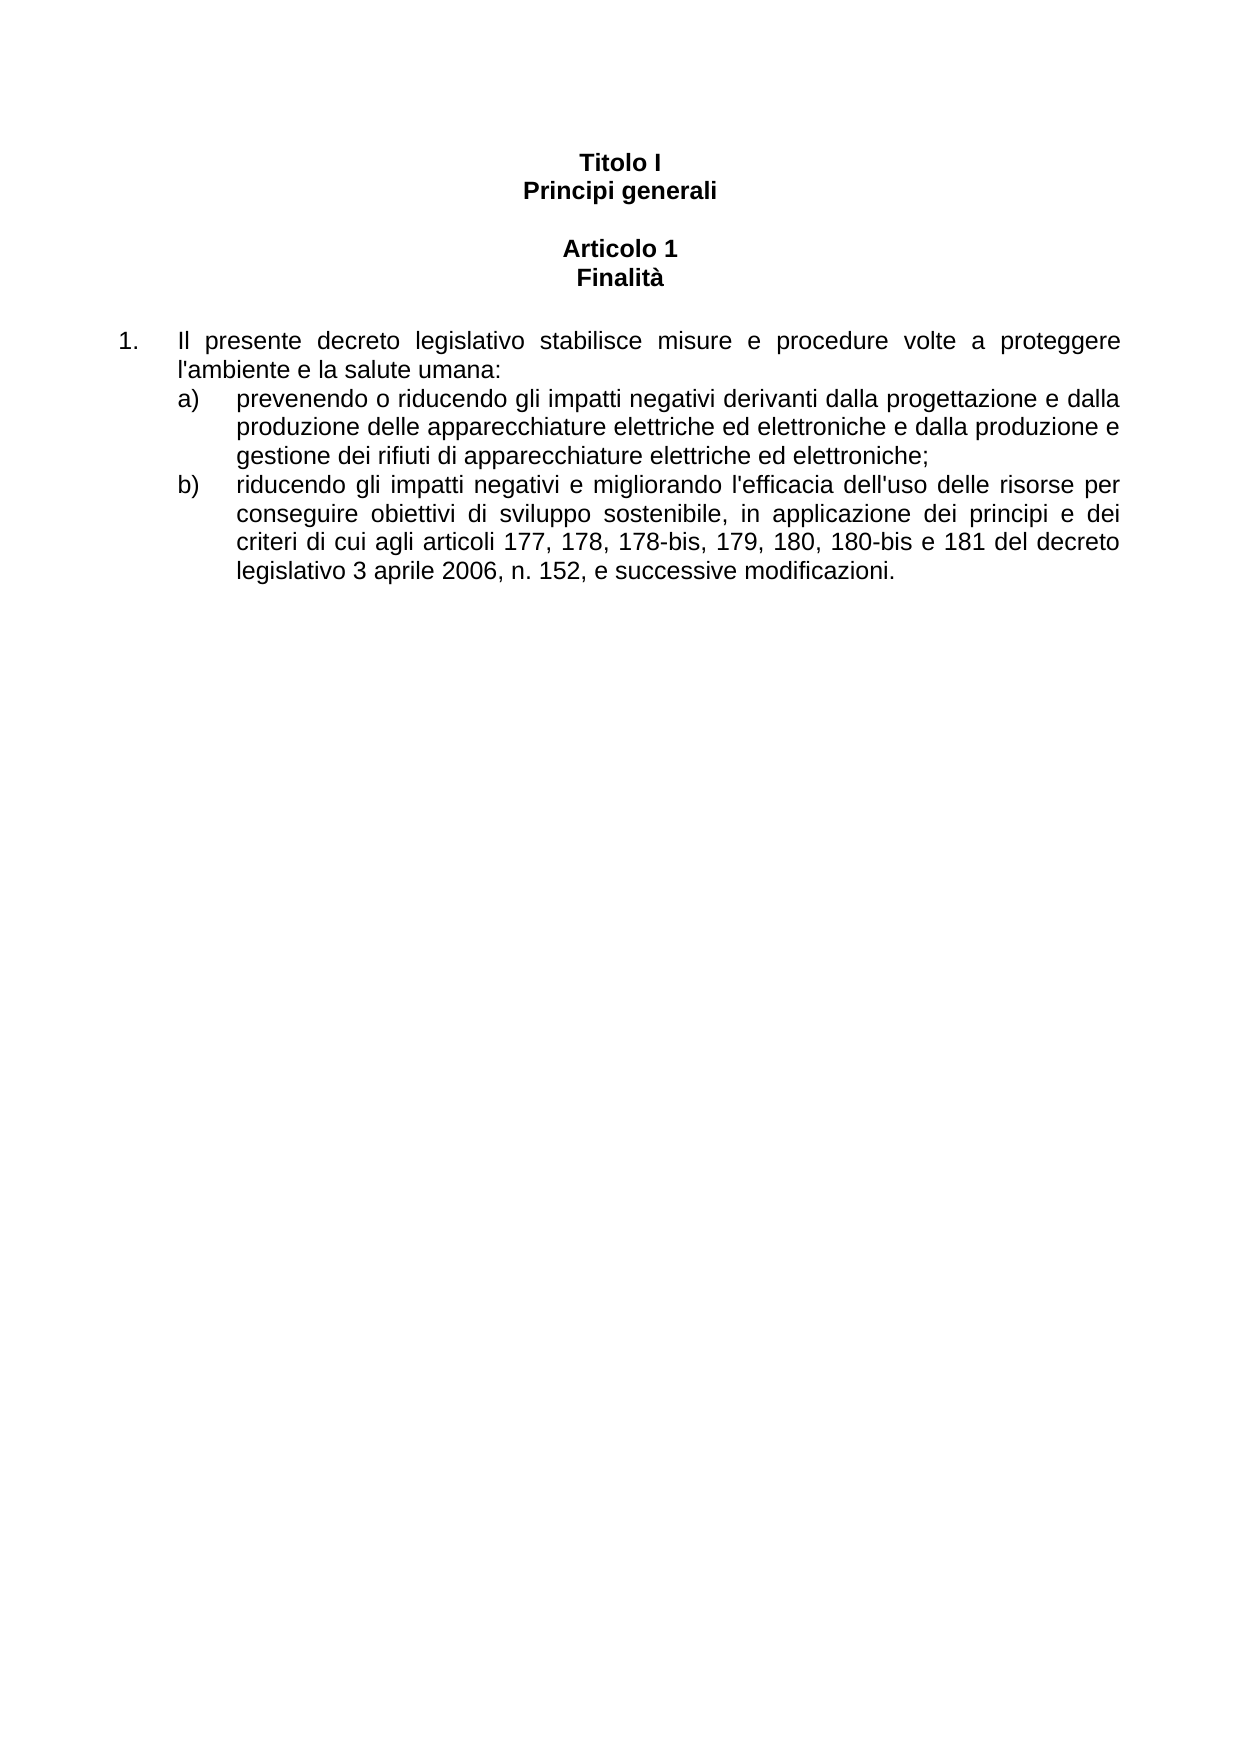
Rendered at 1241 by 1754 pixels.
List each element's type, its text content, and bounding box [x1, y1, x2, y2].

subtitle Titolo I Principi generali [118, 148, 1122, 205]
text b) riducendo gli impatti negativi e migliorando l'efficacia dell'uso delle risorse per conseguire obiettivi di sviluppo sostenibile, in applicazione dei principi e dei criteri di cui agli articoli 177, 178, 178-bis, 179, 180, 180-bis e 181 del decreto legislativo 3 aprile 2006, n. 152, e successive modificazioni. [177, 470, 1122, 585]
subtitle Articolo 1 Finalità [118, 234, 1122, 291]
text 1. Il presente decreto legislativo stabilisce misure e procedure volte a proteggere l'ambiente e la salute umana: [118, 326, 1122, 383]
text a) prevenendo o riducendo gli impatti negativi derivanti dalla progettazione e dalla produzione delle apparecchiature elettriche ed elettroniche e dalla produzione e gestione dei rifiuti di apparecchiature elettriche ed elettroniche; [177, 383, 1122, 470]
